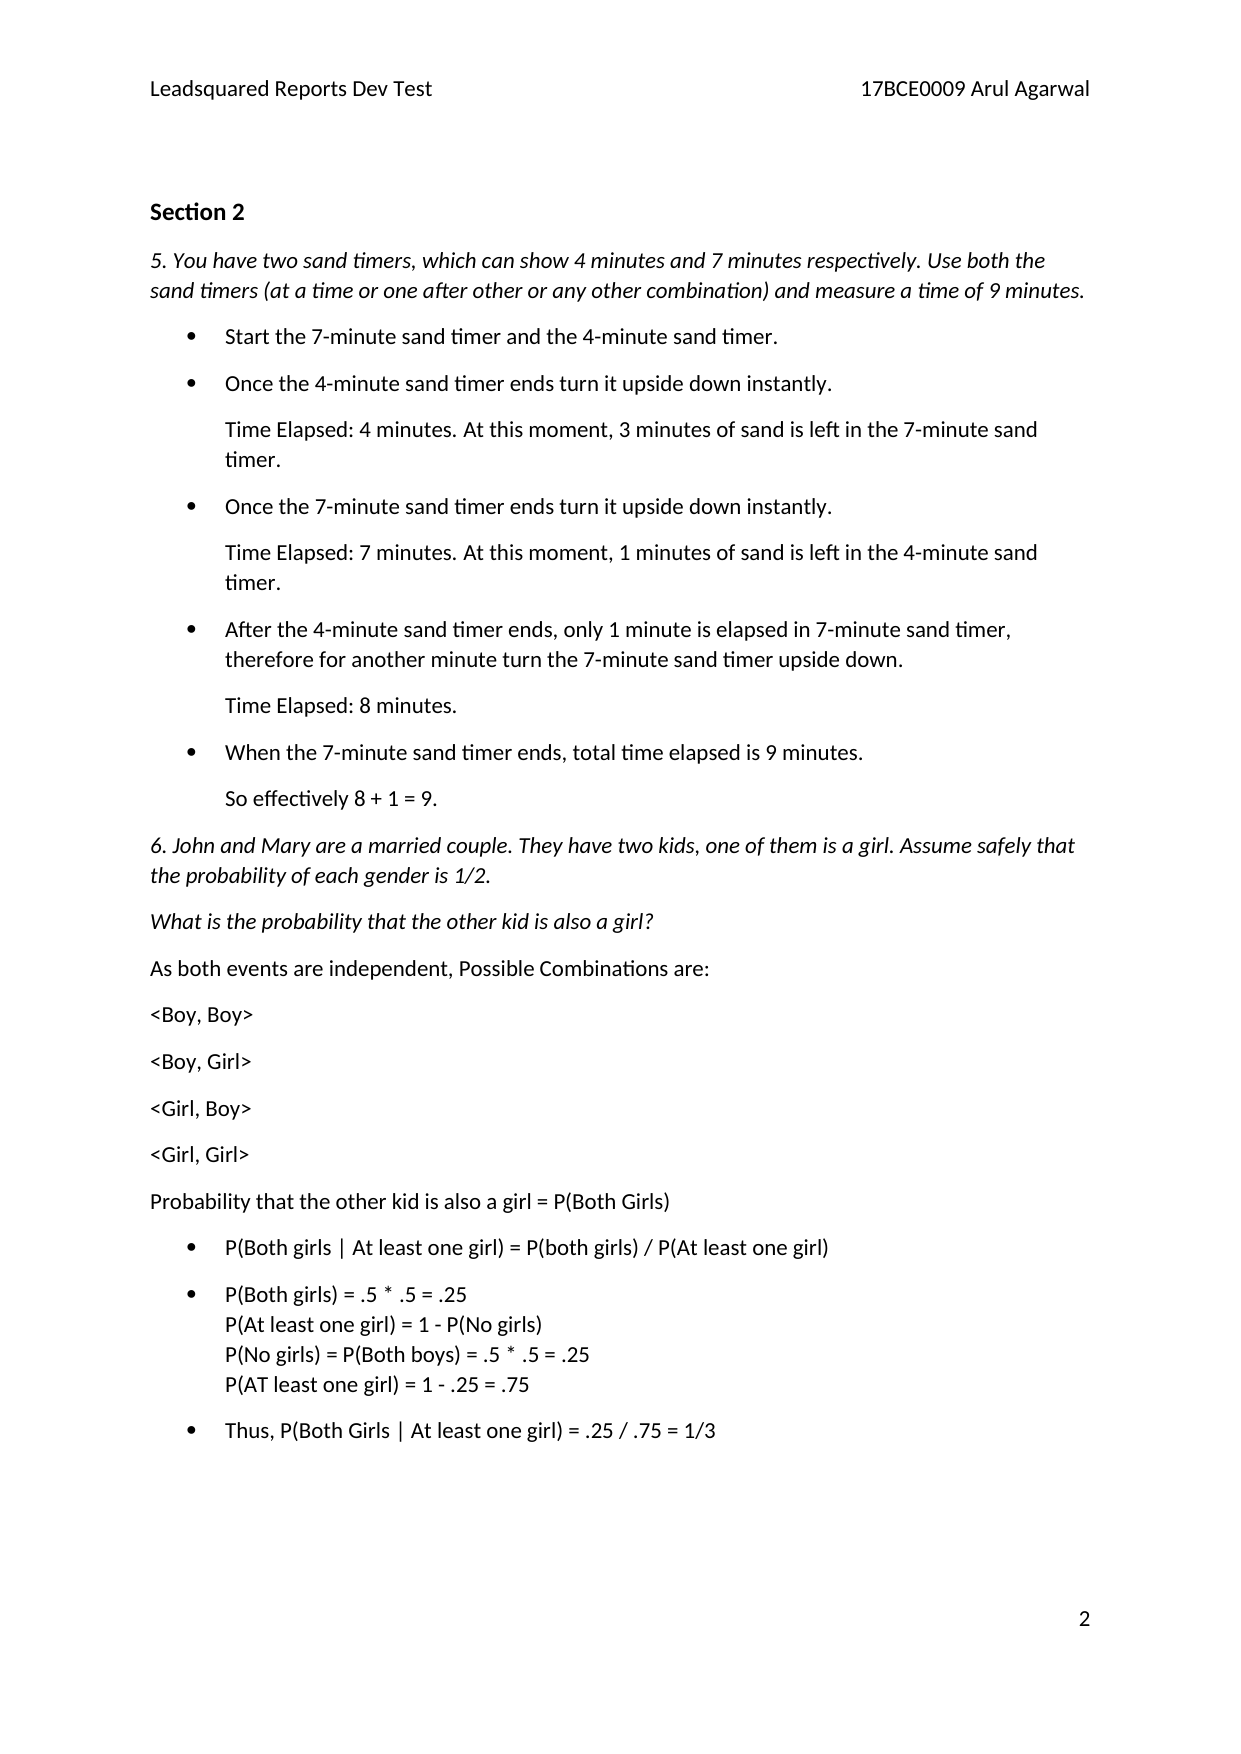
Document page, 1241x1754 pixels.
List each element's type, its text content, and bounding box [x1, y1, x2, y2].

list P(Both girls) = .5 * .5 = .25 P(At least one girl) = 1 - P(No girls) P(No girls) = P(Both boys) = .5 * .5 = .25 P(AT least one girl) = 1 - .25 = .75 [187, 1280, 1090, 1398]
list When the 7-minute sand timer ends, total time elapsed is 9 minutes. [187, 738, 1090, 766]
text 6. John and Mary are a married couple. They have two kids, one of them is a girl. Assume safely that the probability of each gender is 1/2. [150, 831, 1090, 889]
list After the 4-minute sand timer ends, only 1 minute is elapsed in 7-minute sand timer, therefore for another minute turn the 7-minute sand timer upside down. [187, 615, 1090, 673]
text As both events are independent, Possible Combinations are: [150, 954, 1090, 982]
list Once the 4-minute sand timer ends turn it upside down instantly. [187, 369, 1090, 397]
text <Girl, Boy> [150, 1094, 1090, 1122]
list Thus, P(Both Girls | At least one girl) = .25 / .75 = 1/3 [187, 1416, 1090, 1444]
list Once the 7-minute sand timer ends turn it upside down instantly. [187, 492, 1090, 520]
text 5. You have two sand timers, which can show 4 minutes and 7 minutes respectively. Use both the sand timers (at a time or one after other or any other combination) and measure a time of 9 minutes. [150, 246, 1090, 304]
text <Girl, Girl> [150, 1140, 1090, 1168]
list P(Both girls | At least one girl) = P(both girls) / P(At least one girl) [187, 1233, 1090, 1261]
text What is the probability that the other kid is also a girl? [150, 907, 1090, 936]
list Start the 7-minute sand timer and the 4-minute sand timer. [187, 322, 1090, 350]
text Probability that the other kid is also a girl = P(Both Girls) [150, 1187, 1090, 1215]
text <Boy, Boy> [150, 1001, 1090, 1029]
list Time Elapsed: 7 minutes. At this moment, 1 minutes of sand is left in the 4-minute sand timer. [225, 538, 1090, 596]
text <Boy, Girl> [150, 1047, 1090, 1075]
list Time Elapsed: 8 minutes. [225, 691, 1090, 719]
text Section 2 [150, 197, 1090, 227]
list Time Elapsed: 4 minutes. At this moment, 3 minutes of sand is left in the 7-minute sand timer. [225, 415, 1090, 473]
list So effectively 8 + 1 = 9. [225, 784, 1090, 812]
